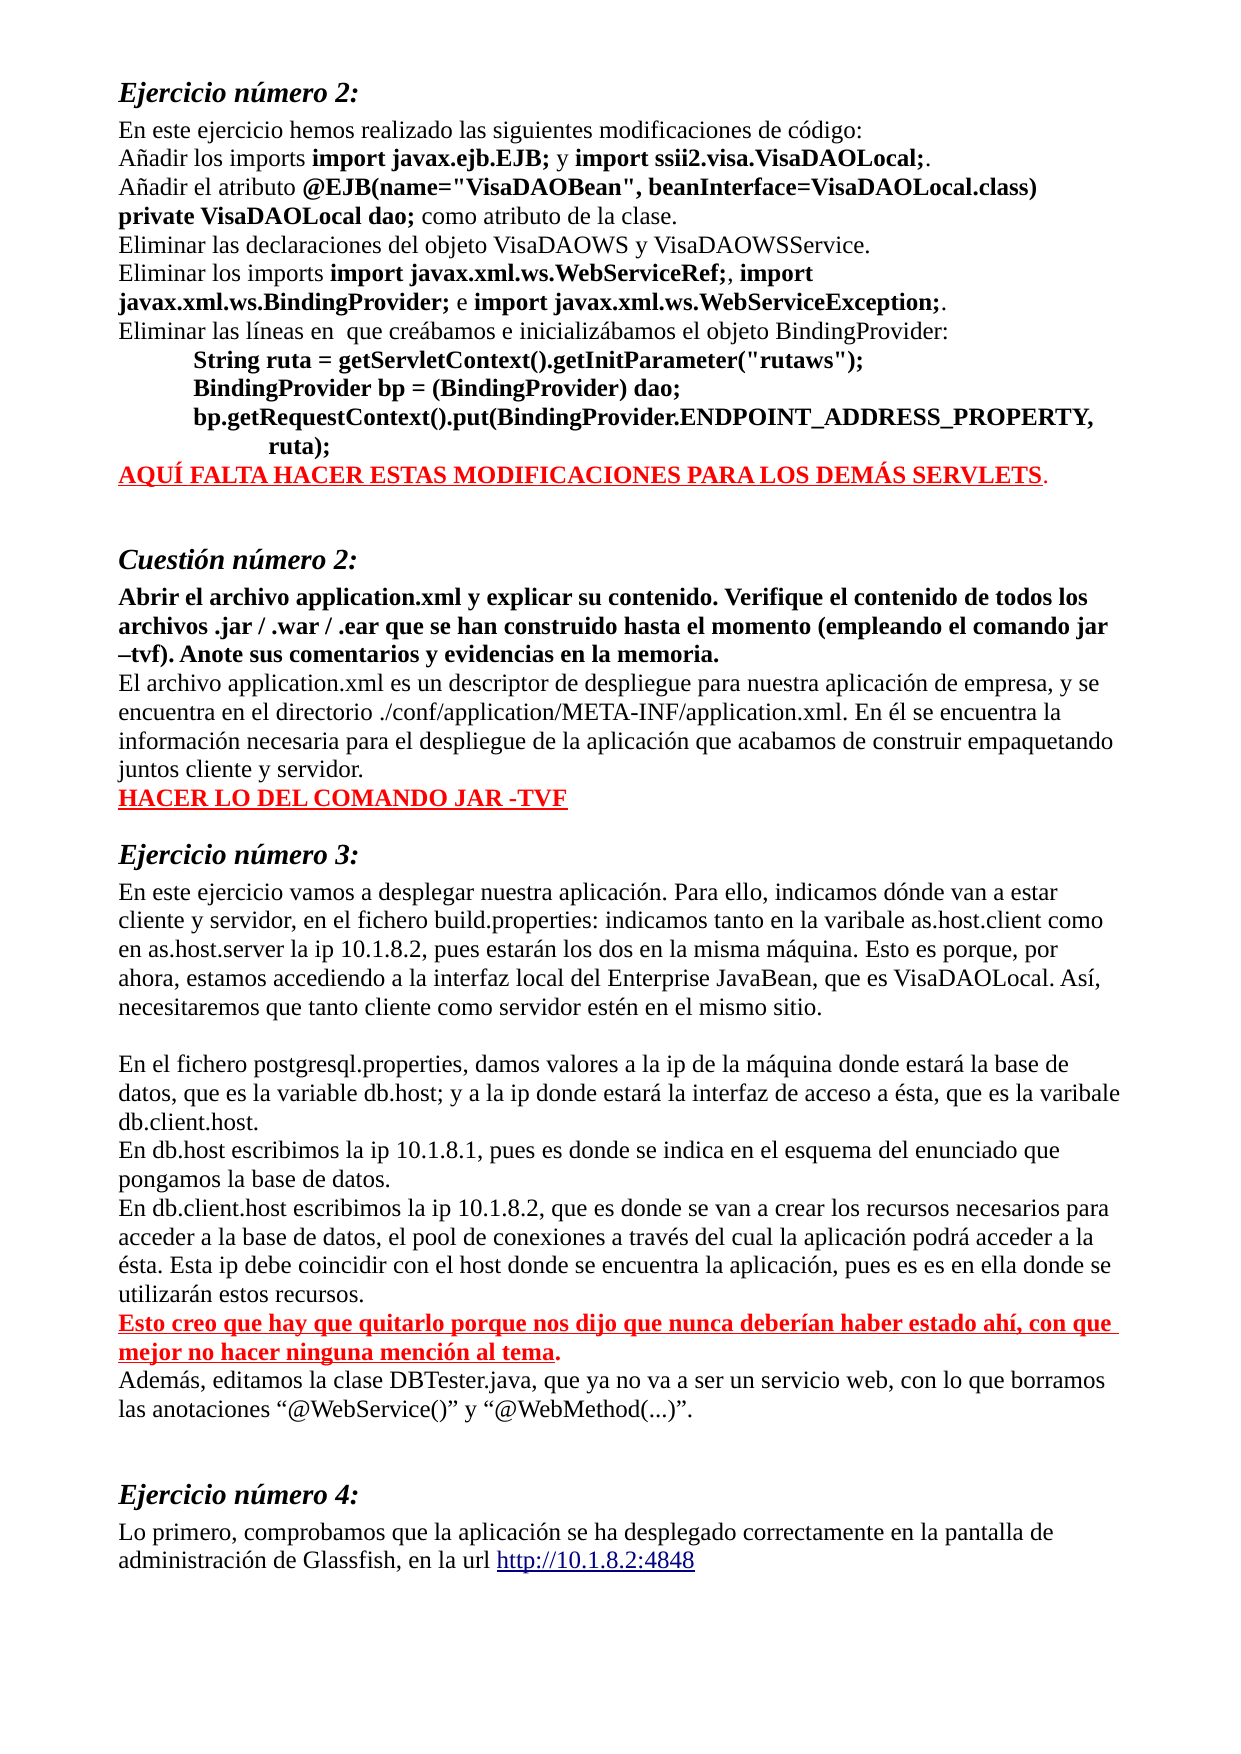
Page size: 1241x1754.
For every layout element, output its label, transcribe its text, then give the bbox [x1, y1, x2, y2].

text private VisaDAOLocal dao; como atributo de la clase. [118, 201, 1122, 230]
text Eliminar los imports import javax.xml.ws.WebServiceRef;, import javax.xml.ws.BindingProvider; e import javax.xml.ws.WebServiceException;. [118, 258, 1122, 316]
text HACER LO DEL COMANDO JAR -TVF [118, 783, 1122, 812]
subtitle En el fichero postgresql.properties, damos valores a la ip de la máquina donde estará la base de datos, que es la variable db.host; y a la ip donde estará la interfaz de acceso a ésta, que es la varibale db.client.host. [118, 1049, 1122, 1136]
text bp.getRequestContext().put(BindingProvider.ENDPOINT_ADDRESS_PROPERTY, [193, 402, 1122, 431]
text Eliminar las líneas en que creábamos e inicializábamos el objeto BindingProvider: [118, 316, 1122, 345]
text Añadir el atributo @EJB(name="VisaDAOBean", beanInterface=VisaDAOLocal.class) [118, 172, 1122, 201]
text AQUÍ FALTA HACER ESTAS MODIFICACIONES PARA LOS DEMÁS SERVLETS. [118, 460, 1122, 488]
text En este ejercicio hemos realizado las siguientes modificaciones de código: [118, 115, 1122, 143]
subtitle En db.client.host escribimos la ip 10.1.8.2, que es donde se van a crear los recursos necesarios para acceder a la base de datos, el pool de conexiones a través del cual la aplicación podrá acceder a la ésta. Esta ip debe coincidir con el host donde se encuentra la aplicación, pues es es en ella donde se utilizarán estos recursos. [118, 1193, 1122, 1308]
subtitle En este ejercicio vamos a desplegar nuestra aplicación. Para ello, indicamos dónde van a estar cliente y servidor, en el fichero build.properties: indicamos tanto en la varibale as.host.client como en as.host.server la ip 10.1.8.2, pues estarán los dos en la misma máquina. Esto es porque, por ahora, estamos accediendo a la interfaz local del Enterprise JavaBean, que es VisaDAOLocal. Así, necesitaremos que tanto cliente como servidor estén en el mismo sitio. [118, 877, 1122, 1021]
text Eliminar las declaraciones del objeto VisaDAOWS y VisaDAOWSService. [118, 230, 1122, 258]
subtitle Lo primero, comprobamos que la aplicación se ha desplegado correctamente en la pantalla de administración de Glassfish, en la url http://10.1.8.2:4848 [118, 1517, 1122, 1574]
subtitle En db.host escribimos la ip 10.1.8.1, pues es donde se indica en el esquema del enunciado que pongamos la base de datos. [118, 1136, 1122, 1193]
subtitle Ejercicio número 4: [118, 1477, 1122, 1510]
subtitle Esto creo que hay que quitarlo porque nos dijo que nunca deberían haber estado ahí, con que mejor no hacer ninguna mención al tema. [118, 1308, 1122, 1366]
subtitle Además, editamos la clase DBTester.java, que ya no va a ser un servicio web, con lo que borramos las anotaciones “@WebService()” y “@WebMethod(...)”. [118, 1366, 1122, 1423]
text El archivo application.xml es un descriptor de despliegue para nuestra aplicación de empresa, y se encuentra en el directorio ./conf/application/META-INF/application.xml. En él se encuentra la información necesaria para el despliegue de la aplicación que acabamos de construir empaquetando juntos cliente y servidor. [118, 668, 1122, 783]
subtitle Cuestión número 2: [118, 542, 1122, 576]
text String ruta = getServletContext().getInitParameter("rutaws"); [193, 345, 1122, 373]
subtitle Ejercicio número 2: [118, 75, 1122, 108]
text Abrir el archivo application.xml y explicar su contenido. Verifique el contenido de todos los archivos .jar / .war / .ear que se han construido hasta el momento (empleando el comando jar –tvf). Anote sus comentarios y evidencias en la memoria. [118, 582, 1122, 668]
subtitle Ejercicio número 3: [118, 837, 1122, 871]
text BindingProvider bp = (BindingProvider) dao; [193, 373, 1122, 402]
text Añadir los imports import javax.ejb.EJB; y import ssii2.visa.VisaDAOLocal;. [118, 143, 1122, 172]
text ruta); [268, 431, 1122, 460]
